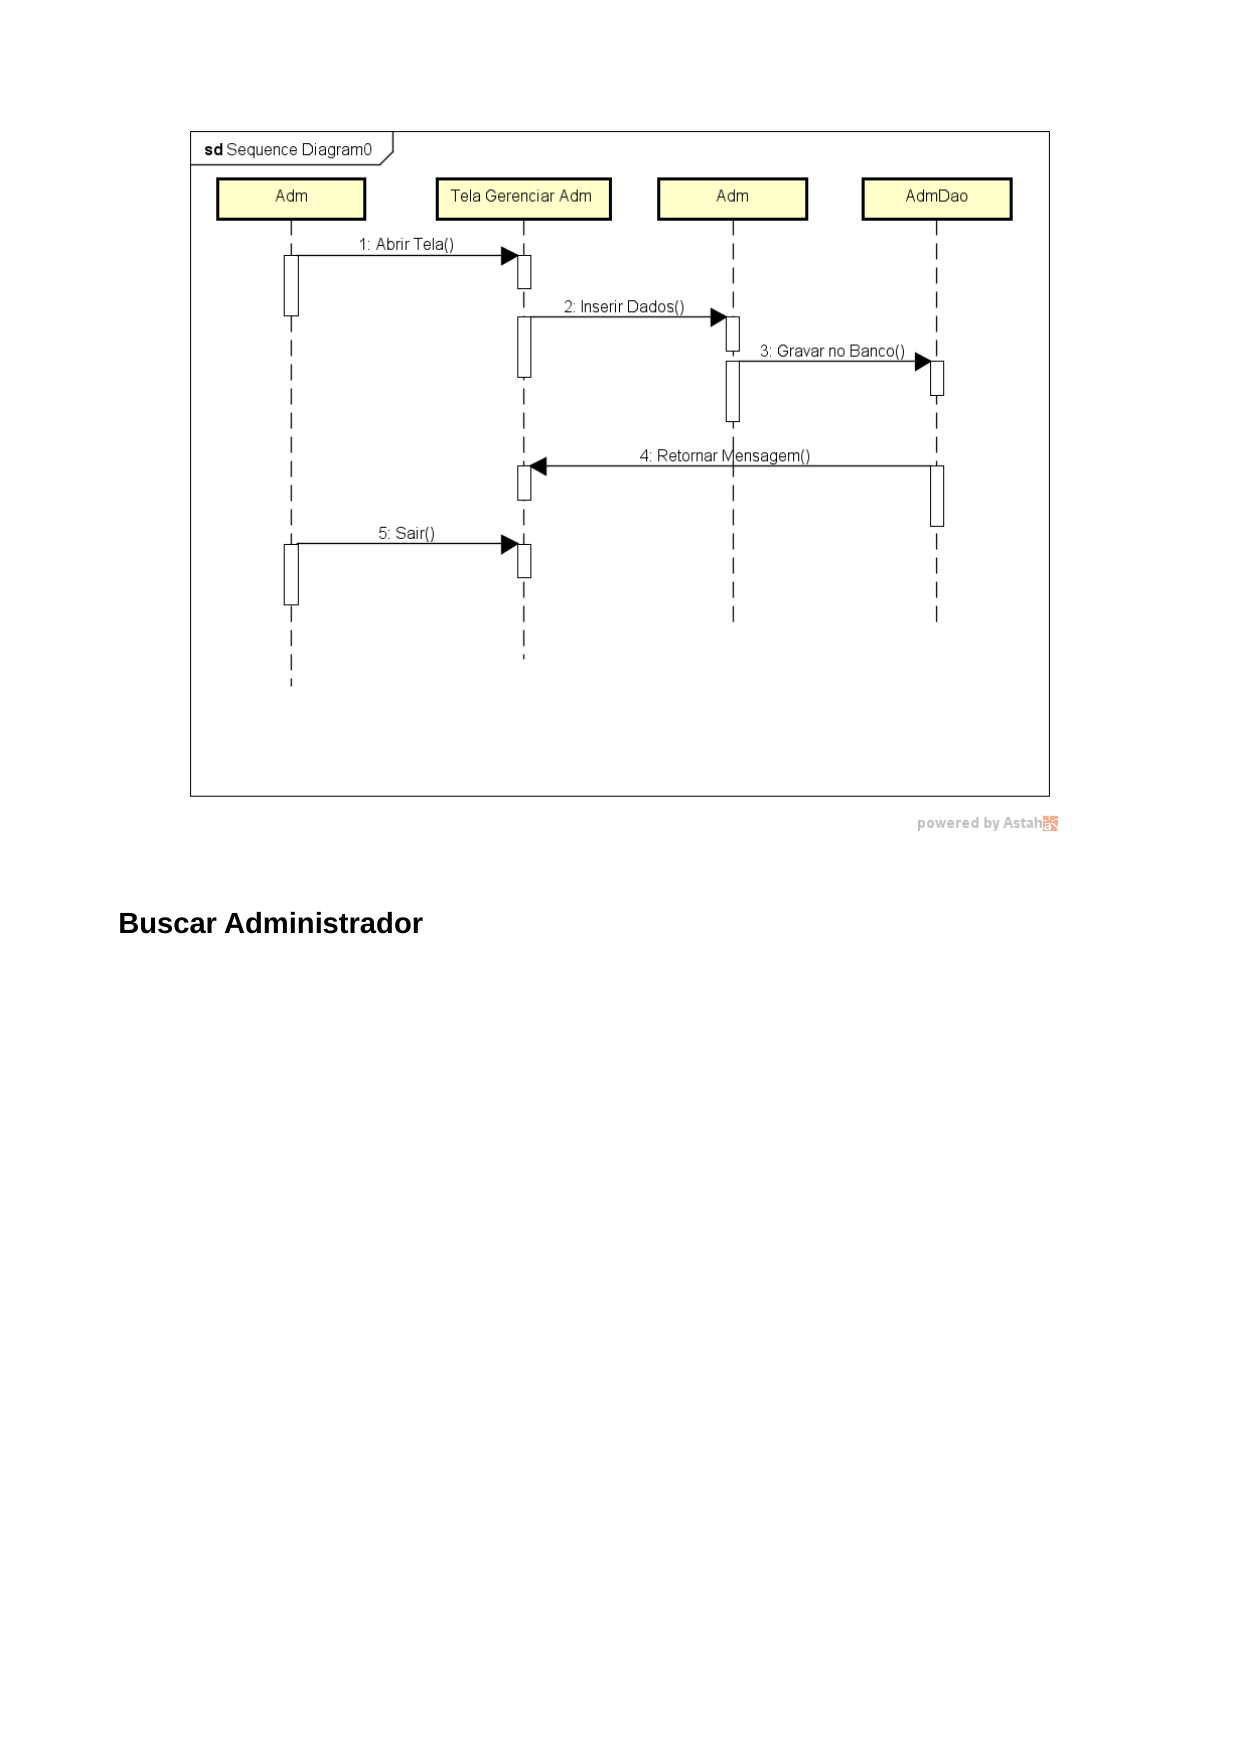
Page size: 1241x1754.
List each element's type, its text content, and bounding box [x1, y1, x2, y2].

subtitle Buscar Administrador [118, 906, 1122, 940]
picture [177, 118, 1063, 836]
